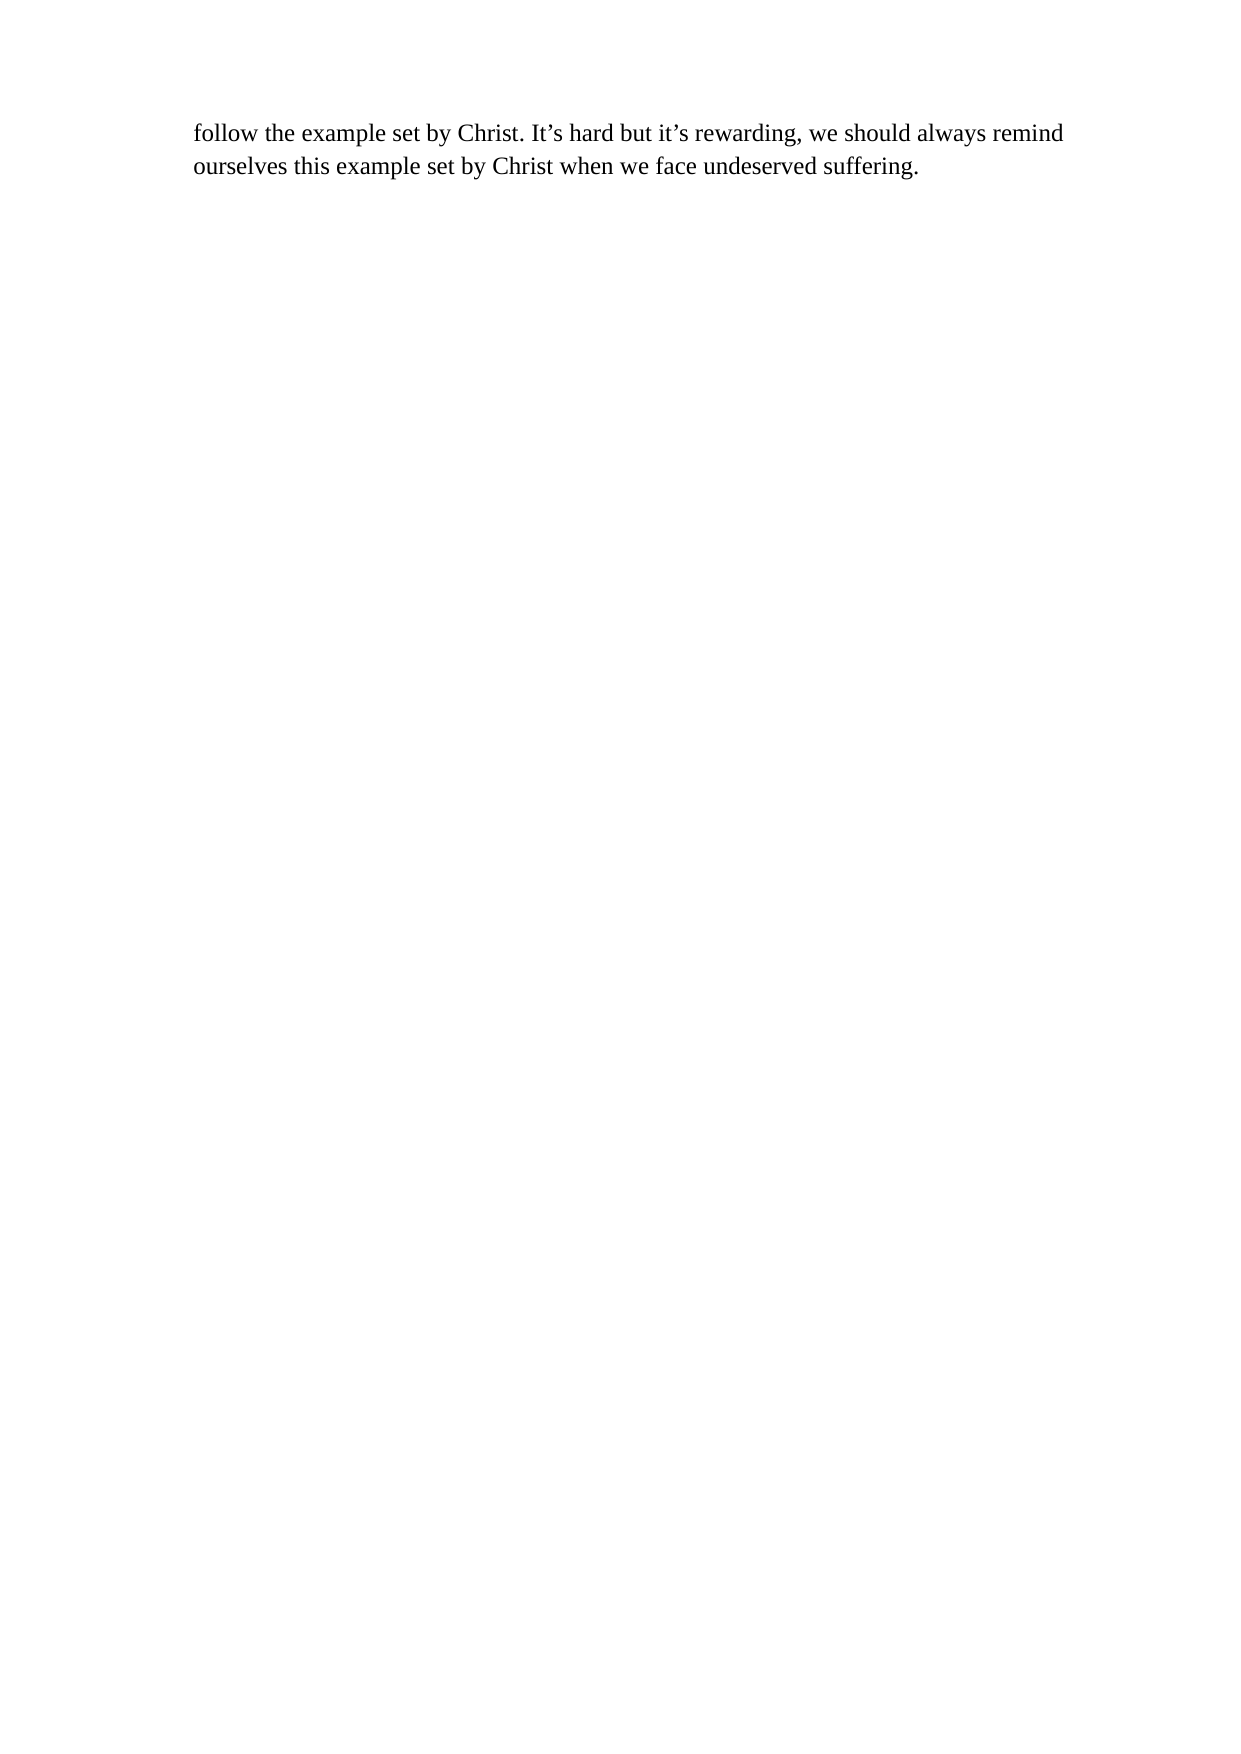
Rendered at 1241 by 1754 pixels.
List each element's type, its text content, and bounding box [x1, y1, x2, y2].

list follow the example set by Christ. It’s hard but it’s rewarding, we should always remind ourselves this example set by Christ when we face undeserved suffering. [156, 118, 1122, 180]
